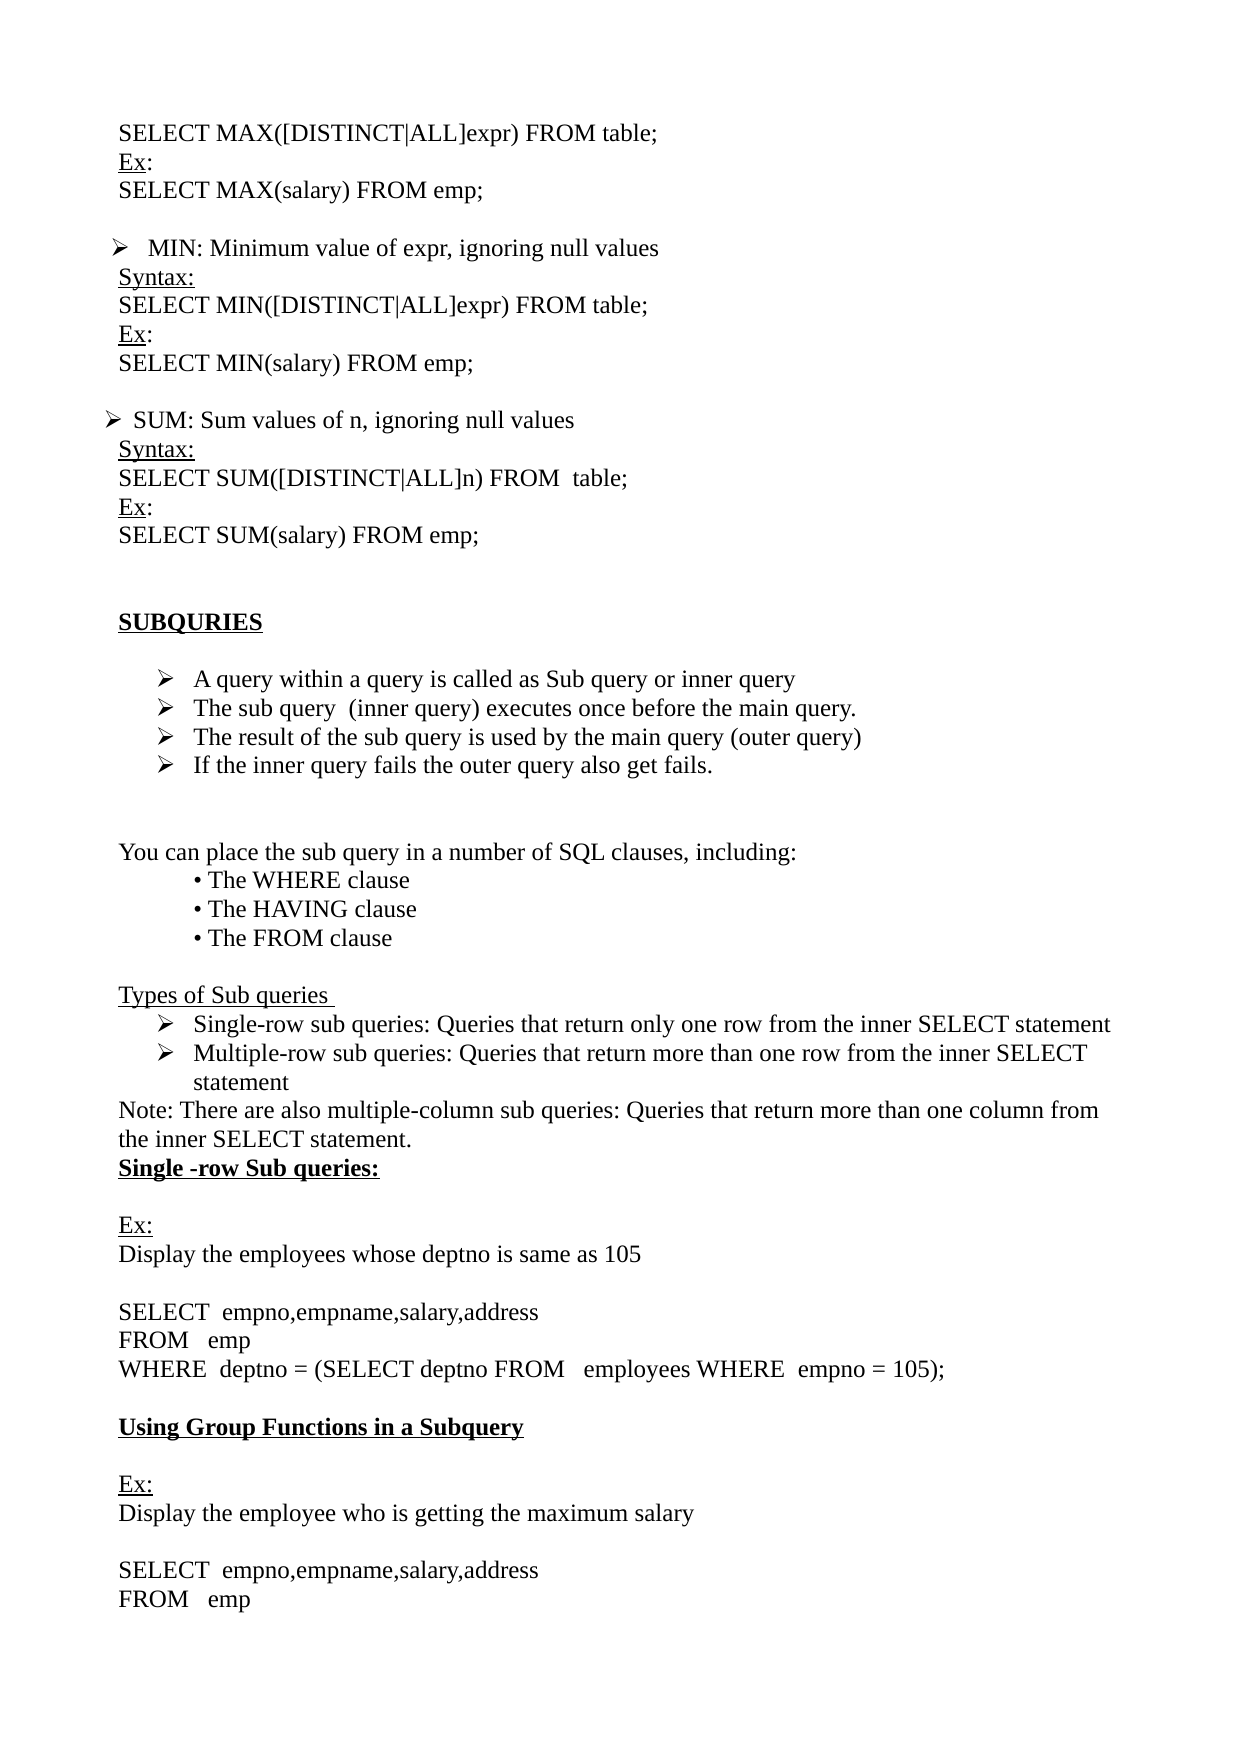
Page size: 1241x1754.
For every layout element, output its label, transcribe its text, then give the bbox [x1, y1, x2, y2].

list SUM: Sum values of n, ignoring null values [103, 406, 1122, 434]
list Note: There are also multiple-column sub queries: Queries that return more than one column from the inner SELECT statement. [118, 1096, 1122, 1153]
list SELECT empno,empname,salary,address [118, 1297, 1122, 1326]
list Display the employees whose deptno is same as 105 [118, 1239, 1122, 1268]
list Types of Sub queries [118, 981, 1122, 1009]
list WHERE deptno = (SELECT deptno FROM employees WHERE empno = 105); [118, 1354, 1122, 1383]
list Using Group Functions in a Subquery [118, 1412, 1122, 1441]
list Ex: [118, 319, 1122, 348]
list • The WHERE clause [118, 866, 1122, 894]
list • The FROM clause [193, 923, 1122, 952]
list SELECT empno,empname,salary,address [118, 1556, 1122, 1584]
list FROM emp [118, 1326, 1122, 1354]
list Display the employee who is getting the maximum salary [118, 1498, 1122, 1527]
list SELECT MAX(salary) FROM emp; [118, 176, 1122, 204]
list SELECT SUM(salary) FROM emp; [118, 521, 1122, 549]
list A query within a query is called as Sub query or inner query [156, 664, 1122, 693]
list • The HAVING clause [193, 894, 1122, 923]
list Single-row sub queries: Queries that return only one row from the inner SELECT statement [156, 1009, 1122, 1038]
list SELECT SUM([DISTINCT|ALL]n) FROM table; [118, 463, 1122, 492]
list The result of the sub query is used by the main query (outer query) [156, 722, 1122, 751]
list Single -row Sub queries: [118, 1153, 1122, 1182]
list Ex: [118, 147, 1122, 176]
list If the inner query fails the outer query also get fails. [156, 751, 1122, 779]
list MIN: Minimum value of expr, ignoring null values [110, 233, 1122, 262]
list Syntax: [118, 434, 1122, 463]
list Ex: [118, 492, 1122, 521]
list You can place the sub query in a number of SQL clauses, including: [118, 837, 1122, 866]
list Ex: [118, 1469, 1122, 1498]
list SUBQURIES [118, 607, 1122, 636]
list FROM emp [118, 1584, 1122, 1613]
list SELECT MIN([DISTINCT|ALL]expr) FROM table; [118, 291, 1122, 319]
list The sub query (inner query) executes once before the main query. [156, 693, 1122, 722]
list Ex: [118, 1211, 1122, 1239]
list Multiple-row sub queries: Queries that return more than one row from the inner SELECT statement [156, 1038, 1122, 1096]
list SELECT MIN(salary) FROM emp; [118, 348, 1122, 377]
list Syntax: [118, 262, 1122, 291]
list SELECT MAX([DISTINCT|ALL]expr) FROM table; [118, 118, 1122, 147]
